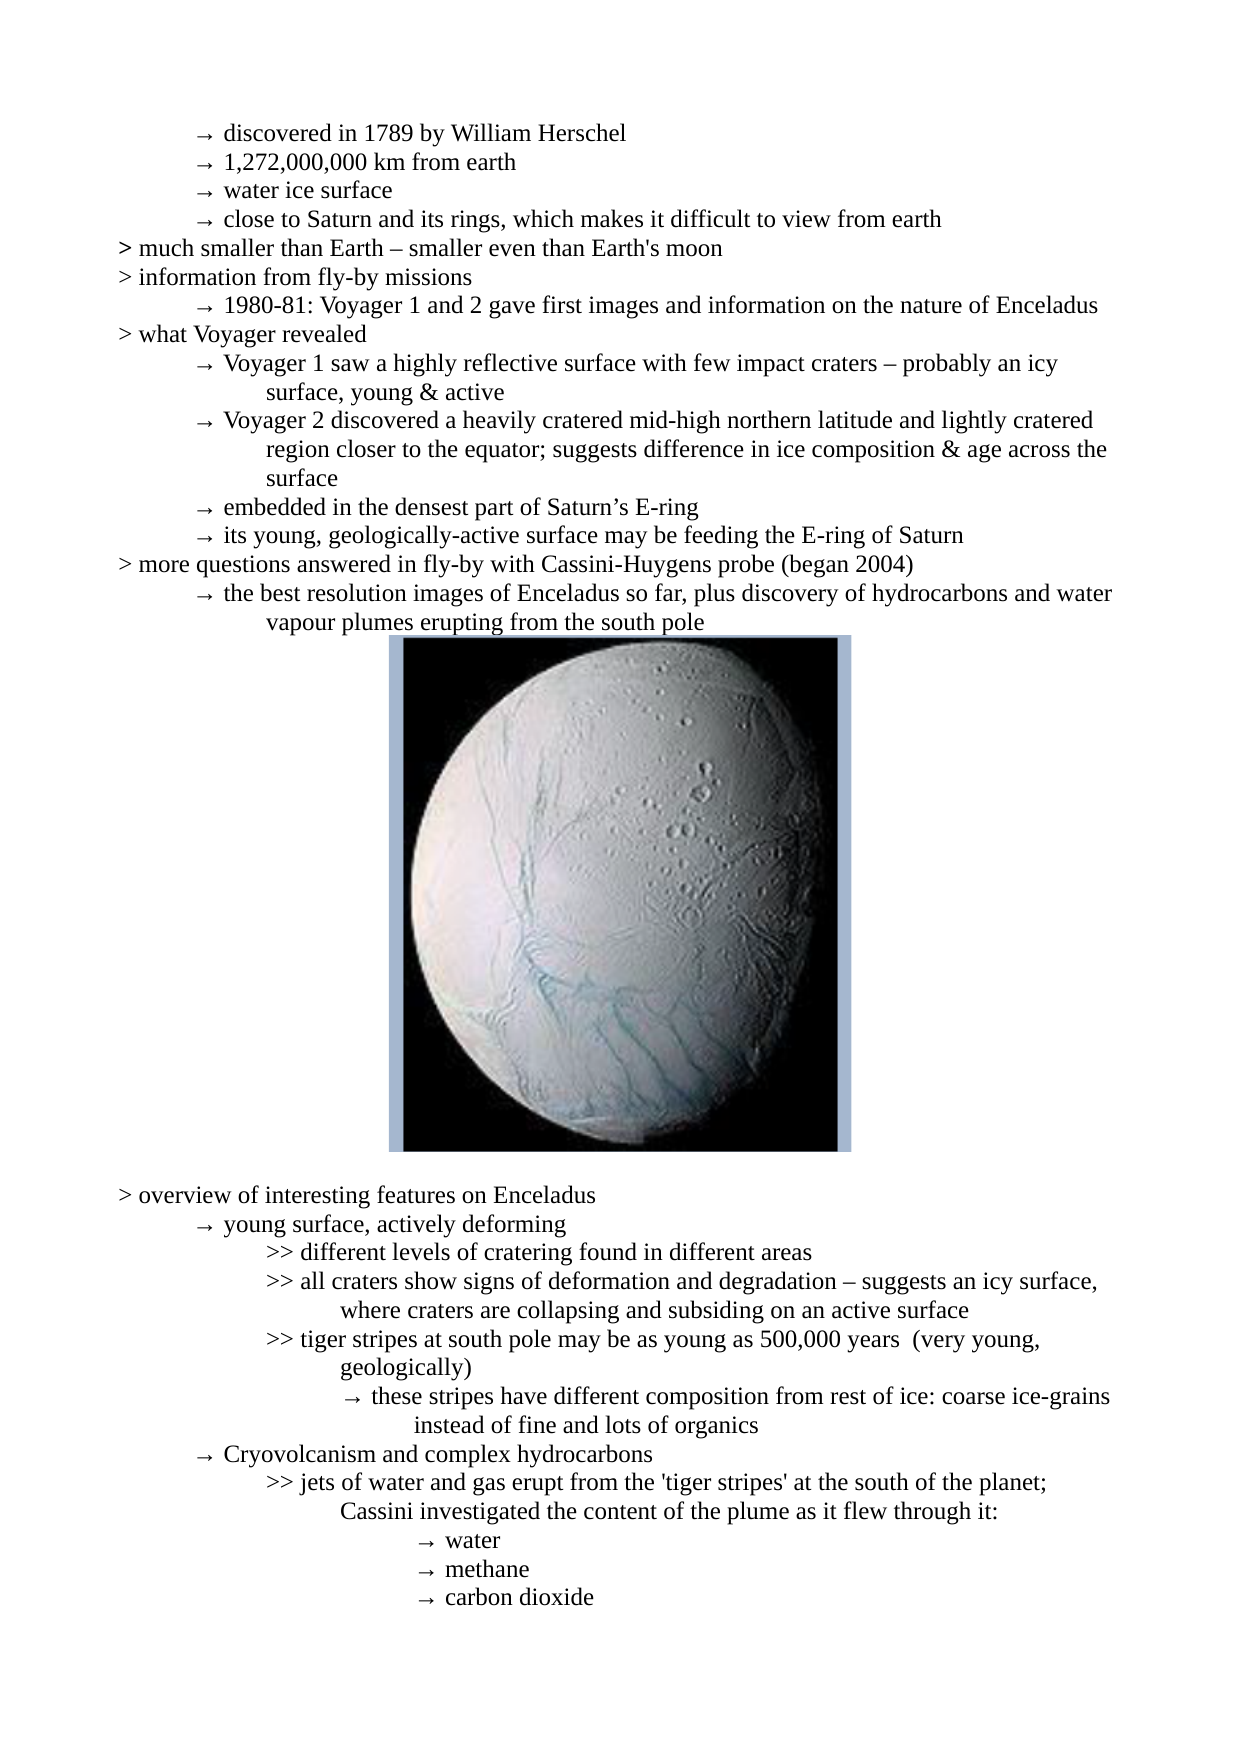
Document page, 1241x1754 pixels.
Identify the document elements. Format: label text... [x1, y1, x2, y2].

text → Cryovolcanism and complex hydrocarbons [118, 1439, 1122, 1467]
text > overview of interesting features on Enceladus [118, 1180, 1122, 1209]
text → discovered in 1789 by William Herschel [118, 118, 1122, 147]
text > information from fly-by missions [118, 262, 1122, 291]
text → water ice surface [118, 176, 1122, 204]
text >> tiger stripes at south pole may be as young as 500,000 years (very young, geologically) [118, 1324, 1122, 1381]
text >> all craters show signs of deformation and degradation – suggests an icy surface, where craters are collapsing and subsiding on an active surface [118, 1266, 1122, 1324]
text → the best resolution images of Enceladus so far, plus discovery of hydrocarbons and water vapour plumes erupting from the south pole [118, 578, 1122, 636]
text → young surface, actively deforming [118, 1209, 1122, 1237]
text → its young, geologically-active surface may be feeding the E-ring of Saturn [118, 521, 1122, 549]
text → 1980-81: Voyager 1 and 2 gave first images and information on the nature of Enceladus [118, 291, 1122, 319]
text → carbon dioxide [118, 1582, 1122, 1611]
text → close to Saturn and its rings, which makes it difficult to view from earth [118, 204, 1122, 233]
text → Voyager 1 saw a highly reflective surface with few impact craters – probably an icy surface, young & active [118, 348, 1122, 406]
text → Voyager 2 discovered a heavily cratered mid-high northern latitude and lightly cratered region closer to the equator; suggests difference in ice composition & age across the surface [118, 406, 1122, 492]
text → water [118, 1525, 1122, 1554]
text → 1,272,000,000 km from earth [118, 147, 1122, 176]
text >> different levels of cratering found in different areas [118, 1237, 1122, 1266]
text > much smaller than Earth – smaller even than Earth's moon [118, 233, 1122, 262]
text → embedded in the densest part of Saturn’s E-ring [118, 492, 1122, 521]
text → these stripes have different composition from rest of ice: coarse ice-grains instead of fine and lots of organics [118, 1381, 1122, 1439]
text > what Voyager revealed [118, 319, 1122, 348]
text → methane [118, 1554, 1122, 1582]
text > more questions answered in fly-by with Cassini-Huygens probe (began 2004) [118, 549, 1122, 578]
text >> jets of water and gas erupt from the 'tiger stripes' at the south of the planet; Cassini investigated the content of the plume as it flew through it: [118, 1467, 1122, 1525]
